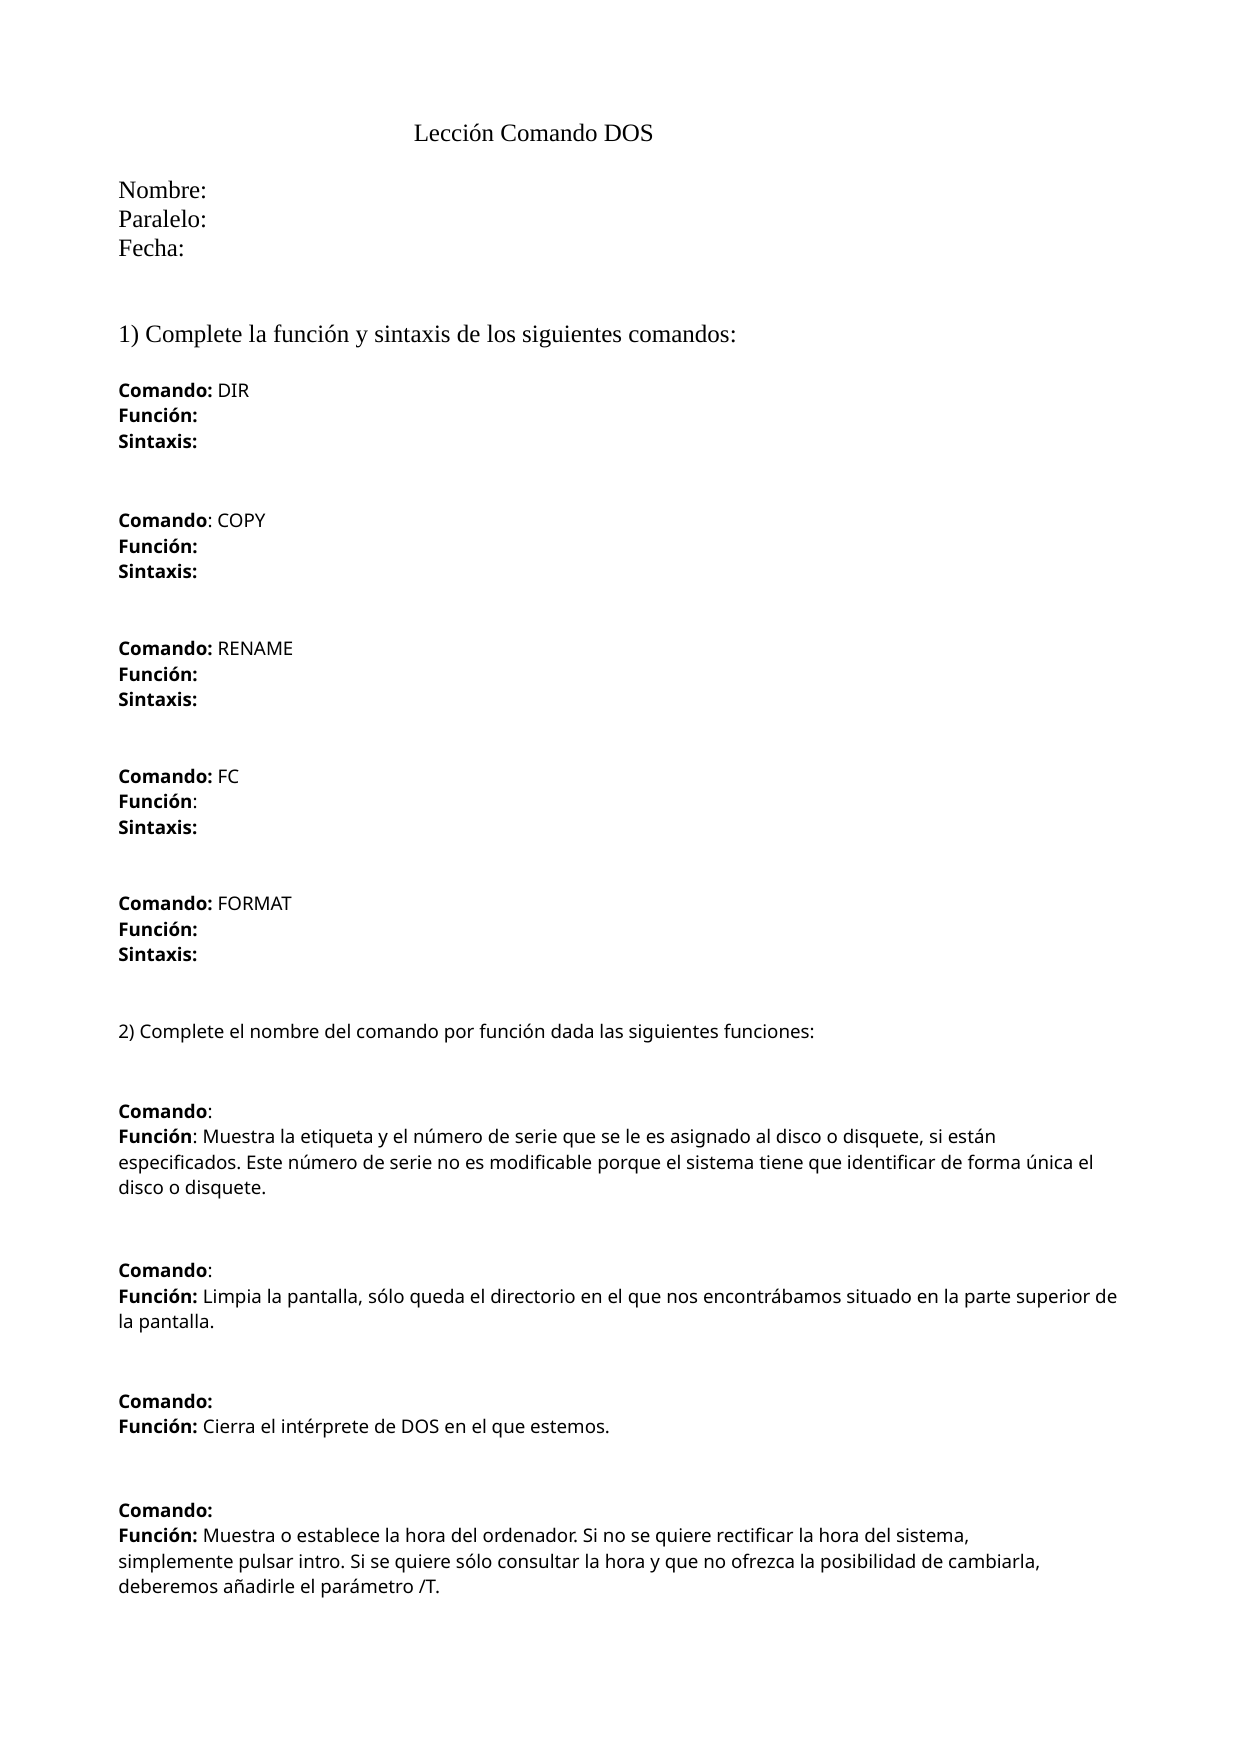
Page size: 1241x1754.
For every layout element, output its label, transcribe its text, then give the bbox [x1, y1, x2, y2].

text Sintaxis: [118, 559, 1122, 584]
text Comando: [118, 1098, 1122, 1123]
text Función: Muestra la etiqueta y el número de serie que se le es asignado al disco o disquete, si están especificados. Este número de serie no es modificable porque el sistema tiene que identificar de forma única el disco o disquete. [118, 1123, 1122, 1200]
text Comando: FC [118, 763, 1122, 788]
text deberemos añadirle el parámetro /T. [118, 1573, 1122, 1599]
text Función: [118, 916, 1122, 942]
text 2) Complete el nombre del comando por función dada las siguientes funciones: [118, 1018, 1122, 1044]
text Función: [118, 788, 1122, 814]
text Comando: [118, 1257, 1122, 1283]
text Sintaxis: [118, 428, 1122, 453]
text Función: [118, 402, 1122, 428]
text Lección Comando DOS [118, 118, 1122, 147]
text Función: [118, 661, 1122, 686]
text Función: [118, 533, 1122, 559]
text Sintaxis: [118, 942, 1122, 967]
text Comando: DIR [118, 377, 1122, 402]
text Sintaxis: [118, 814, 1122, 839]
text Función: Muestra o establece la hora del ordenador. Si no se quiere rectificar la hora del sistema, [118, 1522, 1122, 1548]
text 1) Complete la función y sintaxis de los siguientes comandos: [118, 319, 1122, 348]
text Comando: [118, 1497, 1122, 1522]
text Comando: RENAME [118, 635, 1122, 661]
text simplemente pulsar intro. Si se quiere sólo consultar la hora y que no ofrezca la posibilidad de cambiarla, [118, 1548, 1122, 1573]
text Función: Cierra el intérprete de DOS en el que estemos. [118, 1414, 1122, 1439]
text Nombre: [118, 176, 1122, 204]
text Paralelo: [118, 204, 1122, 233]
text Sintaxis: [118, 686, 1122, 712]
text Comando: [118, 1388, 1122, 1414]
text Comando: COPY [118, 508, 1122, 533]
text Comando: FORMAT [118, 891, 1122, 916]
text Función: Limpia la pantalla, sólo queda el directorio en el que nos encontrábamos situado en la parte superior de la pantalla. [118, 1283, 1122, 1334]
text Fecha: [118, 233, 1122, 262]
